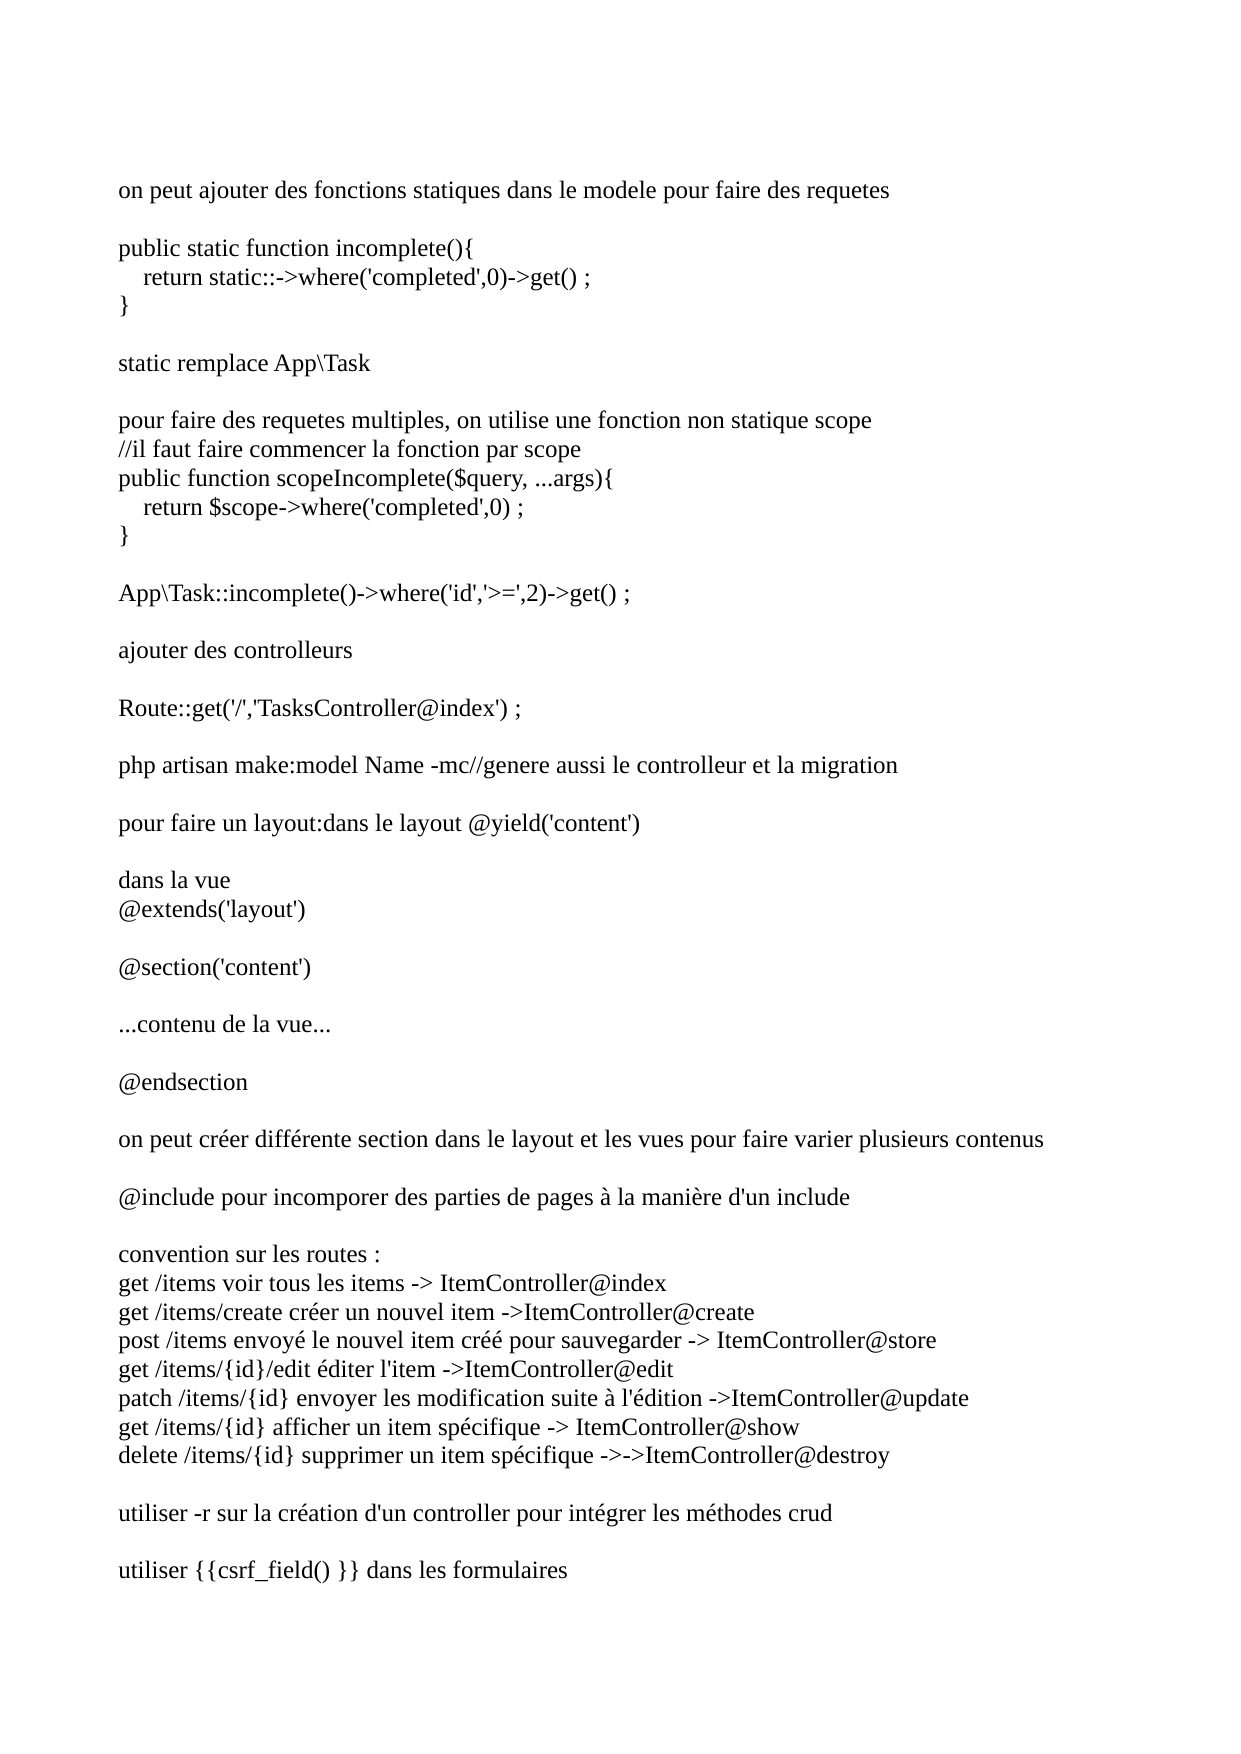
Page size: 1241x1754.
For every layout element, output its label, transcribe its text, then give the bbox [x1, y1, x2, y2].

text @section('content') [118, 952, 1122, 981]
text on peut créer différente section dans le layout et les vues pour faire varier plusieurs contenus [118, 1124, 1122, 1153]
text delete /items/{id} supprimer un item spécifique ->->ItemController@destroy [118, 1441, 1122, 1469]
text Route::get('/','TasksController@index') ; [118, 693, 1122, 722]
text return $scope->where('completed',0) ; [118, 492, 1122, 521]
text convention sur les routes : [118, 1239, 1122, 1268]
text App\Task::incomplete()->where('id','>=',2)->get() ; [118, 578, 1122, 607]
text @endsection [118, 1067, 1122, 1096]
text get /items/{id} afficher un item spécifique -> ItemController@show [118, 1412, 1122, 1441]
text php artisan make:model Name -mc//genere aussi le controlleur et la migration [118, 751, 1122, 779]
text @include pour incomporer des parties de pages à la manière d'un include [118, 1182, 1122, 1211]
text static remplace App\Task [118, 348, 1122, 377]
text } [118, 521, 1122, 549]
text ...contenu de la vue... [118, 1009, 1122, 1038]
text on peut ajouter des fonctions statiques dans le modele pour faire des requetes [118, 176, 1122, 204]
text get /items voir tous les items -> ItemController@index [118, 1268, 1122, 1297]
text @extends('layout') [118, 894, 1122, 923]
text get /items/create créer un nouvel item ->ItemController@create [118, 1297, 1122, 1326]
text patch /items/{id} envoyer les modification suite à l'édition ->ItemController@update [118, 1383, 1122, 1412]
text //il faut faire commencer la fonction par scope [118, 434, 1122, 463]
text public static function incomplete(){ [118, 233, 1122, 262]
text utiliser {{csrf_field() }} dans les formulaires [118, 1556, 1122, 1584]
text return static::->where('completed',0)->get() ; [118, 262, 1122, 291]
text dans la vue [118, 866, 1122, 894]
text ajouter des controlleurs [118, 636, 1122, 664]
text utiliser -r sur la création d'un controller pour intégrer les méthodes crud [118, 1498, 1122, 1527]
text get /items/{id}/edit éditer l'item ->ItemController@edit [118, 1354, 1122, 1383]
text post /items envoyé le nouvel item créé pour sauvegarder -> ItemController@store [118, 1326, 1122, 1354]
text public function scopeIncomplete($query, ...args){ [118, 463, 1122, 492]
text } [118, 291, 1122, 319]
text pour faire un layout:dans le layout @yield('content') [118, 808, 1122, 837]
text pour faire des requetes multiples, on utilise une fonction non statique scope [118, 406, 1122, 434]
